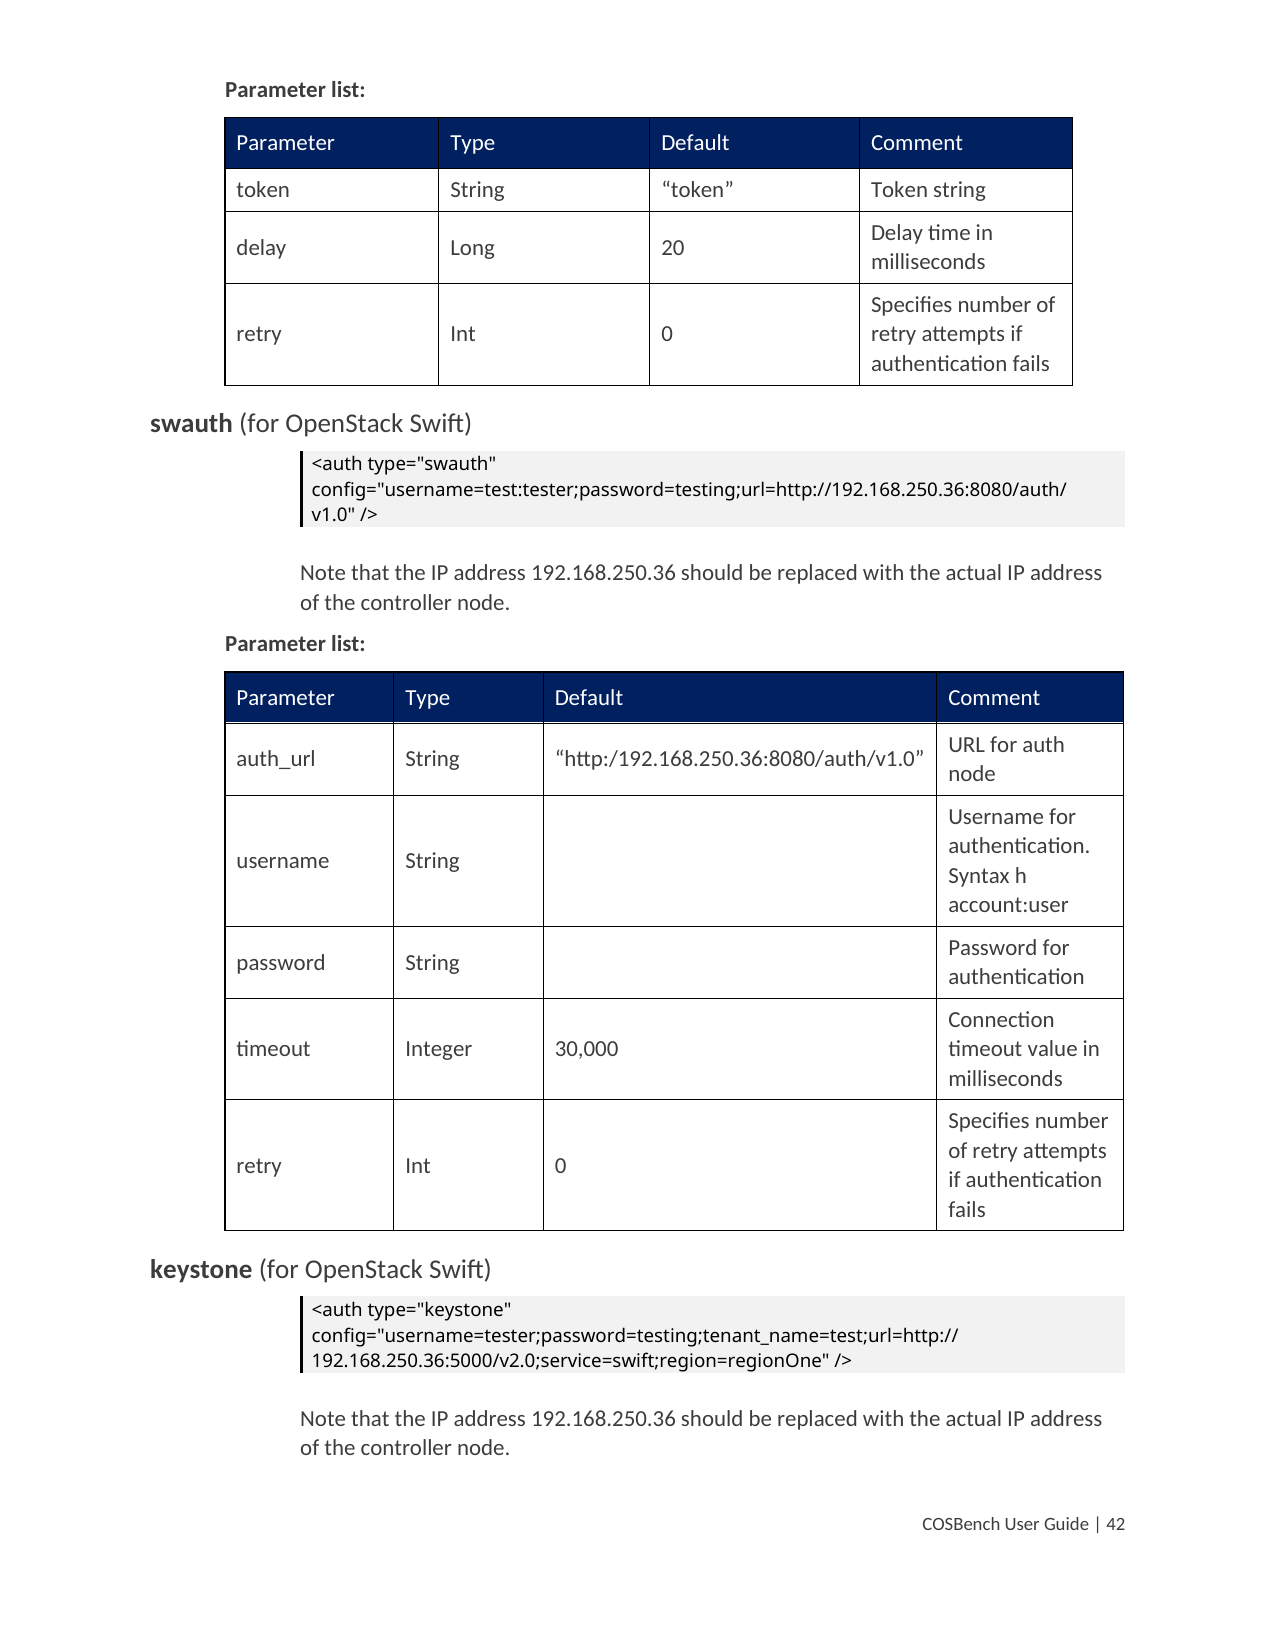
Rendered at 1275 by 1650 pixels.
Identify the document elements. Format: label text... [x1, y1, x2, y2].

table_cell delay [226, 212, 438, 283]
table_cell “token” [650, 169, 859, 211]
table_cell String [394, 927, 543, 998]
table_cell 0 [544, 1100, 936, 1230]
table_cell String [394, 796, 543, 926]
table_header Comment [937, 673, 1123, 722]
text Parameter list: [225, 75, 1125, 103]
text Note that the IP address 192.168.250.36 should be replaced with the actual IP address of the controller node. [300, 558, 1125, 616]
table_cell Username for authentication. Syntax h account:user [937, 796, 1123, 926]
table_cell String [394, 724, 543, 795]
text <auth type="swauth" config="username=test:tester;password=testing;url=http://192.168.250.36:8080/auth/v1.0" /> [303, 451, 1125, 527]
table_cell Long [439, 212, 649, 283]
table_cell Connection timeout value in milliseconds [937, 999, 1123, 1099]
table_cell URL for auth node [937, 724, 1123, 795]
table_cell password [226, 927, 393, 998]
table_header Default [544, 673, 936, 722]
table_header Type [394, 673, 543, 722]
table_cell Specifies number of retry attempts if authentication fails [937, 1100, 1123, 1230]
table_cell timeout [226, 999, 393, 1099]
text <auth type="keystone" config="username=tester;password=testing;tenant_name=test;url=http://192.168.250.36:5000/v2.0;service=swift;region=regionOne" /> [303, 1296, 1125, 1373]
table_cell auth_url [226, 724, 393, 795]
table_cell Delay time in milliseconds [860, 212, 1072, 283]
table_cell Int [394, 1100, 543, 1230]
table_cell Int [439, 284, 649, 384]
table_cell 0 [650, 284, 859, 384]
subtitle keystone (for OpenStack Swift) [150, 1252, 1125, 1285]
table_cell 20 [650, 212, 859, 283]
table_cell String [439, 169, 649, 211]
text Parameter list: [225, 629, 1125, 658]
table_header Parameter [226, 673, 393, 722]
table_header Type [439, 118, 649, 168]
table_cell [544, 927, 936, 998]
subtitle swauth (for OpenStack Swift) [150, 406, 1125, 439]
table_cell Password for authentication [937, 927, 1123, 998]
table_cell retry [226, 284, 438, 384]
text Note that the IP address 192.168.250.36 should be replaced with the actual IP address of the controller node. [300, 1404, 1125, 1462]
table_cell [544, 796, 936, 926]
table_cell token [226, 169, 438, 211]
table_header Parameter [226, 118, 438, 168]
table_cell retry [226, 1100, 393, 1230]
table_cell Token string [860, 169, 1072, 211]
table_header Default [650, 118, 859, 168]
table_header Comment [860, 118, 1072, 168]
table_cell 30,000 [544, 999, 936, 1099]
table_cell Integer [394, 999, 543, 1099]
table_cell “http:/192.168.250.36:8080/auth/v1.0” [544, 724, 936, 795]
table_cell username [226, 796, 393, 926]
table_cell Specifies number of retry attempts if authentication fails [860, 284, 1072, 384]
